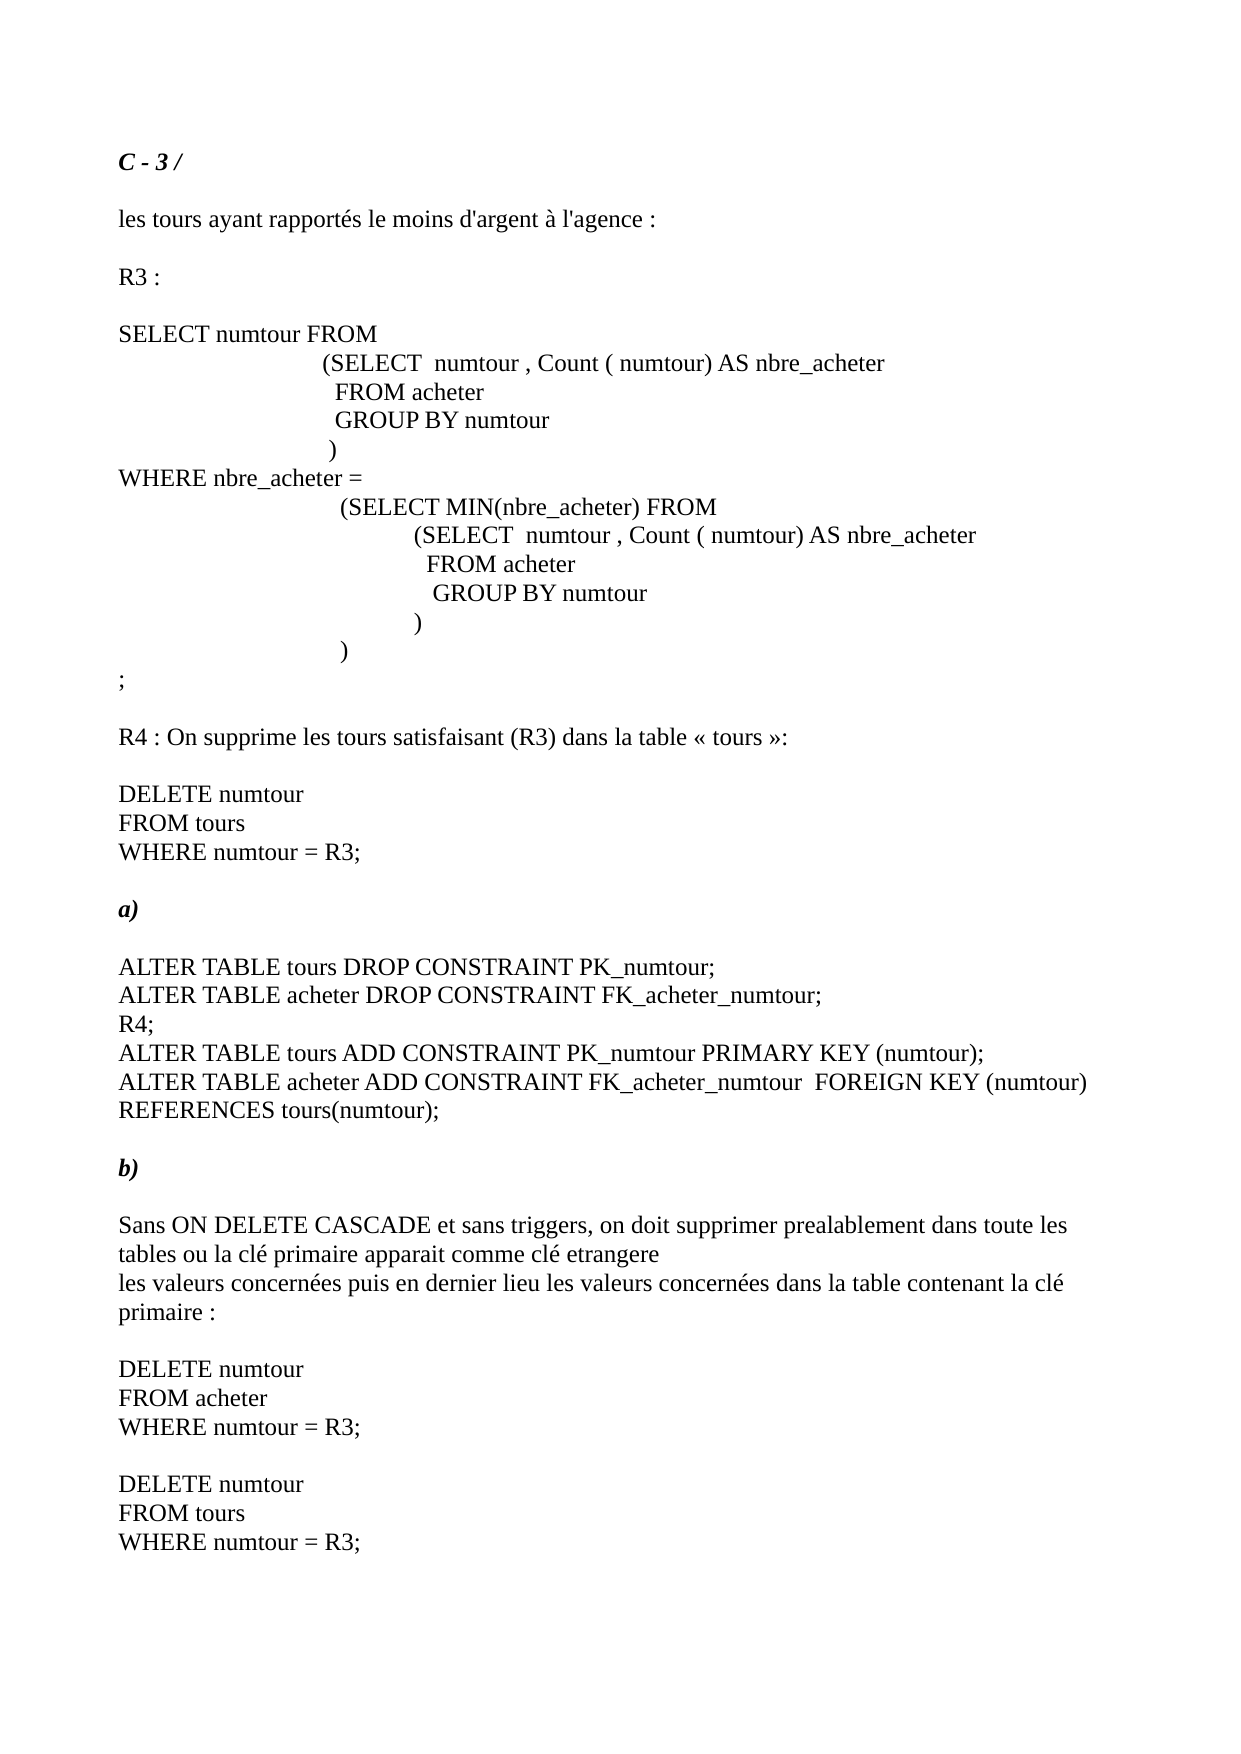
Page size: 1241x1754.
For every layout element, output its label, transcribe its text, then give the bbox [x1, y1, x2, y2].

text DELETE numtour [118, 779, 1122, 808]
text ALTER TABLE tours ADD CONSTRAINT PK_numtour PRIMARY KEY (numtour); [118, 1038, 1122, 1067]
text (SELECT numtour , Count ( numtour) AS nbre_acheter FROM acheter [118, 521, 1122, 578]
text WHERE nbre_acheter = [118, 463, 1122, 492]
text ALTER TABLE acheter ADD CONSTRAINT FK_acheter_numtour FOREIGN KEY (numtour) REFERENCES tours(numtour); [118, 1067, 1122, 1124]
text R4 : On supprime les tours satisfaisant (R3) dans la table « tours »: [118, 722, 1122, 751]
text ALTER TABLE acheter DROP CONSTRAINT FK_acheter_numtour; [118, 981, 1122, 1009]
text ; [118, 664, 1122, 693]
text FROM tours [118, 808, 1122, 837]
text les valeurs concernées puis en dernier lieu les valeurs concernées dans la table contenant la clé primaire : [118, 1268, 1122, 1326]
text WHERE numtour = R3; [118, 1527, 1122, 1556]
text SELECT numtour FROM [118, 319, 1122, 348]
text a) [118, 894, 1122, 923]
text C - 3 / [118, 147, 1122, 176]
text (SELECT MIN(nbre_acheter) FROM [118, 492, 1122, 521]
text DELETE numtour [118, 1469, 1122, 1498]
text WHERE numtour = R3; [118, 837, 1122, 866]
text DELETE numtour [118, 1354, 1122, 1383]
text b) [118, 1153, 1122, 1182]
text FROM acheter [118, 1383, 1122, 1412]
text FROM tours [118, 1498, 1122, 1527]
text WHERE numtour = R3; [118, 1412, 1122, 1441]
text GROUP BY numtour ) ) [118, 578, 1122, 664]
text (SELECT numtour , Count ( numtour) AS nbre_acheter FROM acheter GROUP BY numtour ) [118, 348, 1122, 463]
text R4; [118, 1009, 1122, 1038]
text ALTER TABLE tours DROP CONSTRAINT PK_numtour; [118, 952, 1122, 981]
text Sans ON DELETE CASCADE et sans triggers, on doit supprimer prealablement dans toute les tables ou la clé primaire apparait comme clé etrangere [118, 1211, 1122, 1268]
text R3 : [118, 262, 1122, 291]
text les tours ayant rapportés le moins d'argent à l'agence : [118, 204, 1122, 233]
